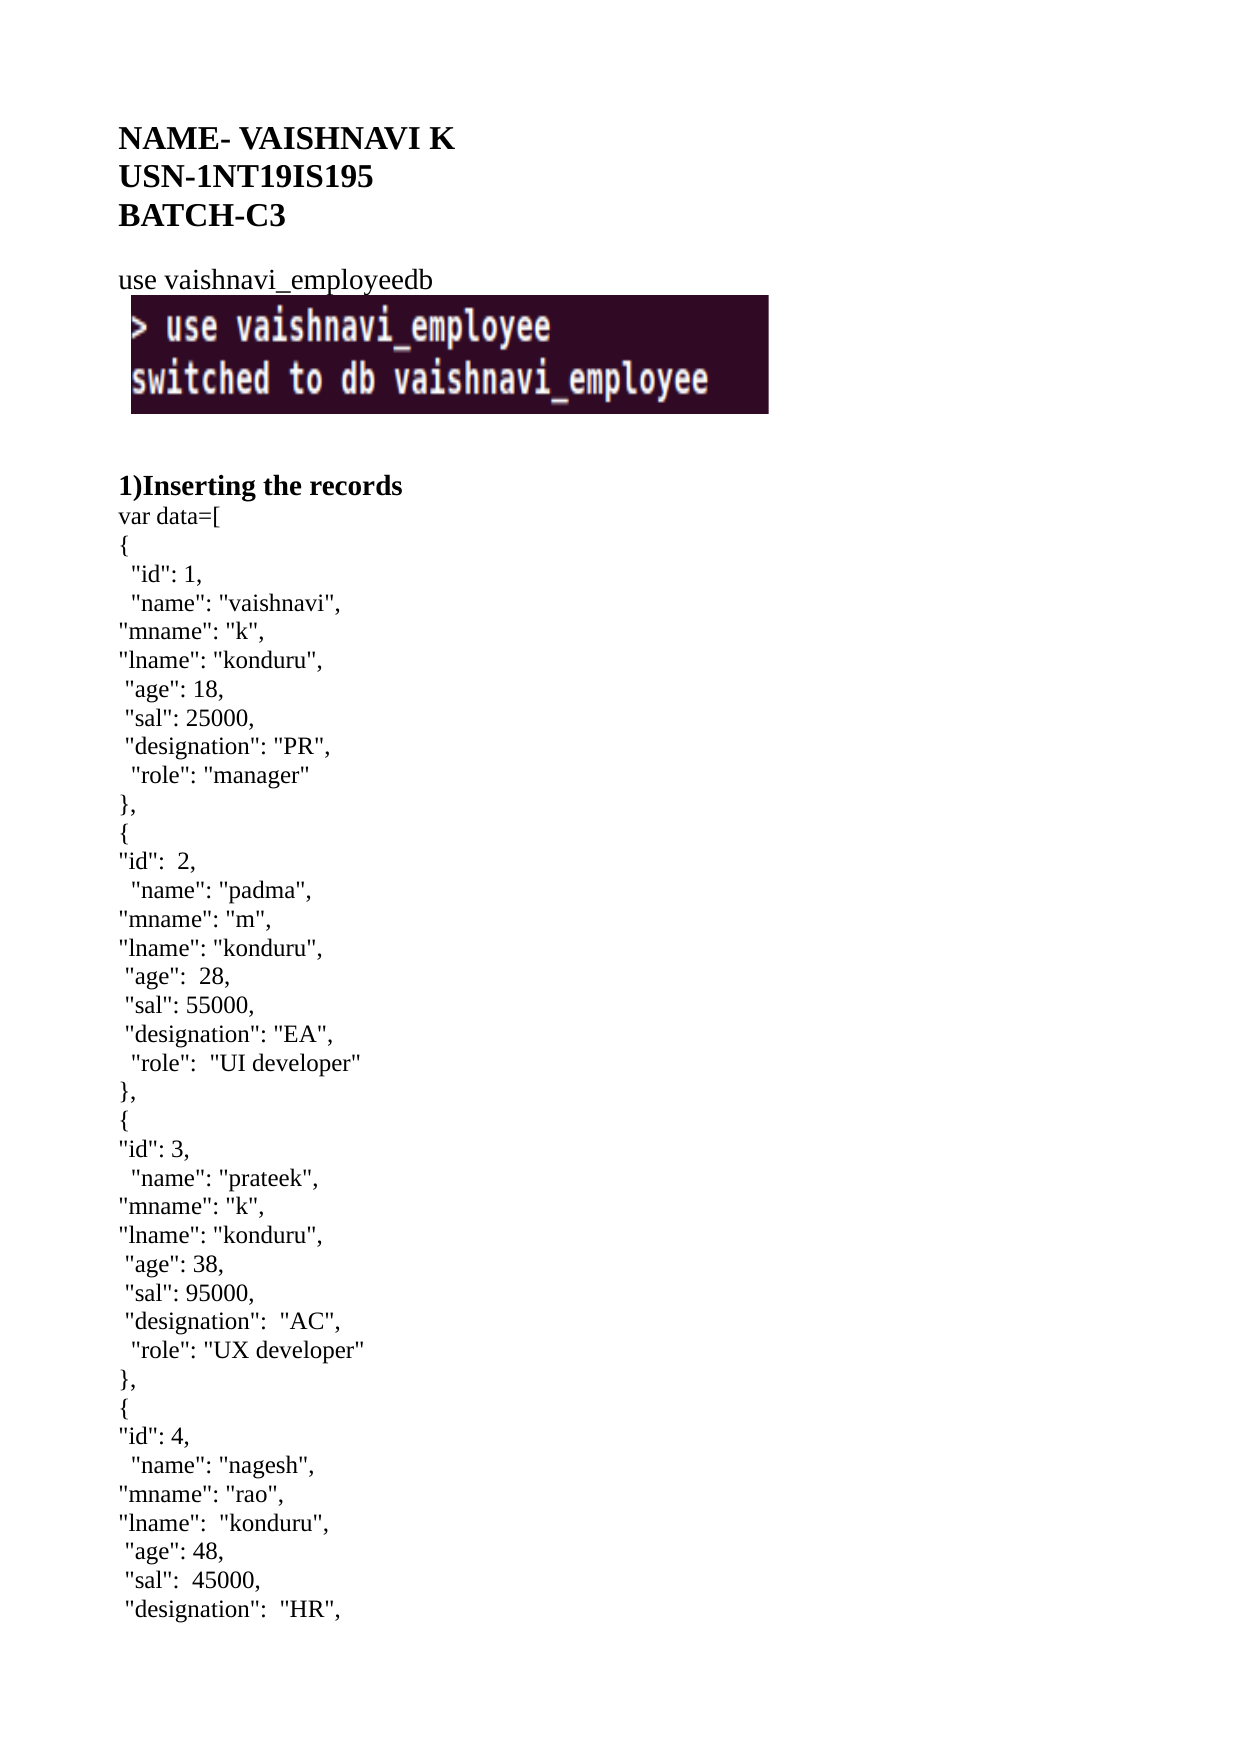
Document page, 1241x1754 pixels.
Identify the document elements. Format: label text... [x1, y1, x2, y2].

text "sal": 55000, [118, 990, 1122, 1019]
text "id": 3, [118, 1134, 1122, 1163]
text "lname": "konduru", [118, 1220, 1122, 1249]
text "designation": "EA", [118, 1019, 1122, 1048]
text "age": 48, [118, 1536, 1122, 1565]
text "id": 4, [118, 1421, 1122, 1450]
text BATCH-C3 [118, 195, 1122, 233]
picture [131, 295, 769, 414]
text "designation": "AC", [118, 1306, 1122, 1335]
text "name": "nagesh", [118, 1450, 1122, 1479]
text "mname": "m", [118, 904, 1122, 933]
text "mname": "k", [118, 616, 1122, 645]
text "name": "prateek", [118, 1163, 1122, 1191]
text "role": "manager" [118, 760, 1122, 789]
text "name": "vaishnavi", [118, 588, 1122, 616]
text { [118, 1105, 1122, 1134]
text "lname": "konduru", [118, 933, 1122, 961]
text "age": 28, [118, 961, 1122, 990]
text "designation": "HR", [118, 1594, 1122, 1623]
text }, [118, 1364, 1122, 1393]
text "sal": 45000, [118, 1565, 1122, 1594]
text "name": "padma", [118, 875, 1122, 904]
text "role": "UI developer" [118, 1048, 1122, 1076]
text }, [118, 789, 1122, 818]
text "age": 38, [118, 1249, 1122, 1278]
text "id": 2, [118, 846, 1122, 875]
text USN-1NT19IS195 [118, 156, 1122, 195]
text }, [118, 1076, 1122, 1105]
text use vaishnavi_employeedb [118, 262, 1122, 295]
text { [118, 1393, 1122, 1421]
text NAME- VAISHNAVI K [118, 118, 1122, 156]
text "role": "UX developer" [118, 1335, 1122, 1364]
text "mname": "k", [118, 1191, 1122, 1220]
text 1)Inserting the records [118, 468, 1122, 501]
text "mname": "rao", [118, 1479, 1122, 1508]
text "designation": "PR", [118, 731, 1122, 760]
text "lname": "konduru", [118, 1508, 1122, 1536]
text "lname": "konduru", [118, 645, 1122, 674]
text "sal": 25000, [118, 703, 1122, 731]
text "age": 18, [118, 674, 1122, 703]
text var data=[ [118, 501, 1122, 530]
text { [118, 818, 1122, 846]
text "sal": 95000, [118, 1278, 1122, 1306]
text { [118, 530, 1122, 559]
text "id": 1, [118, 559, 1122, 588]
